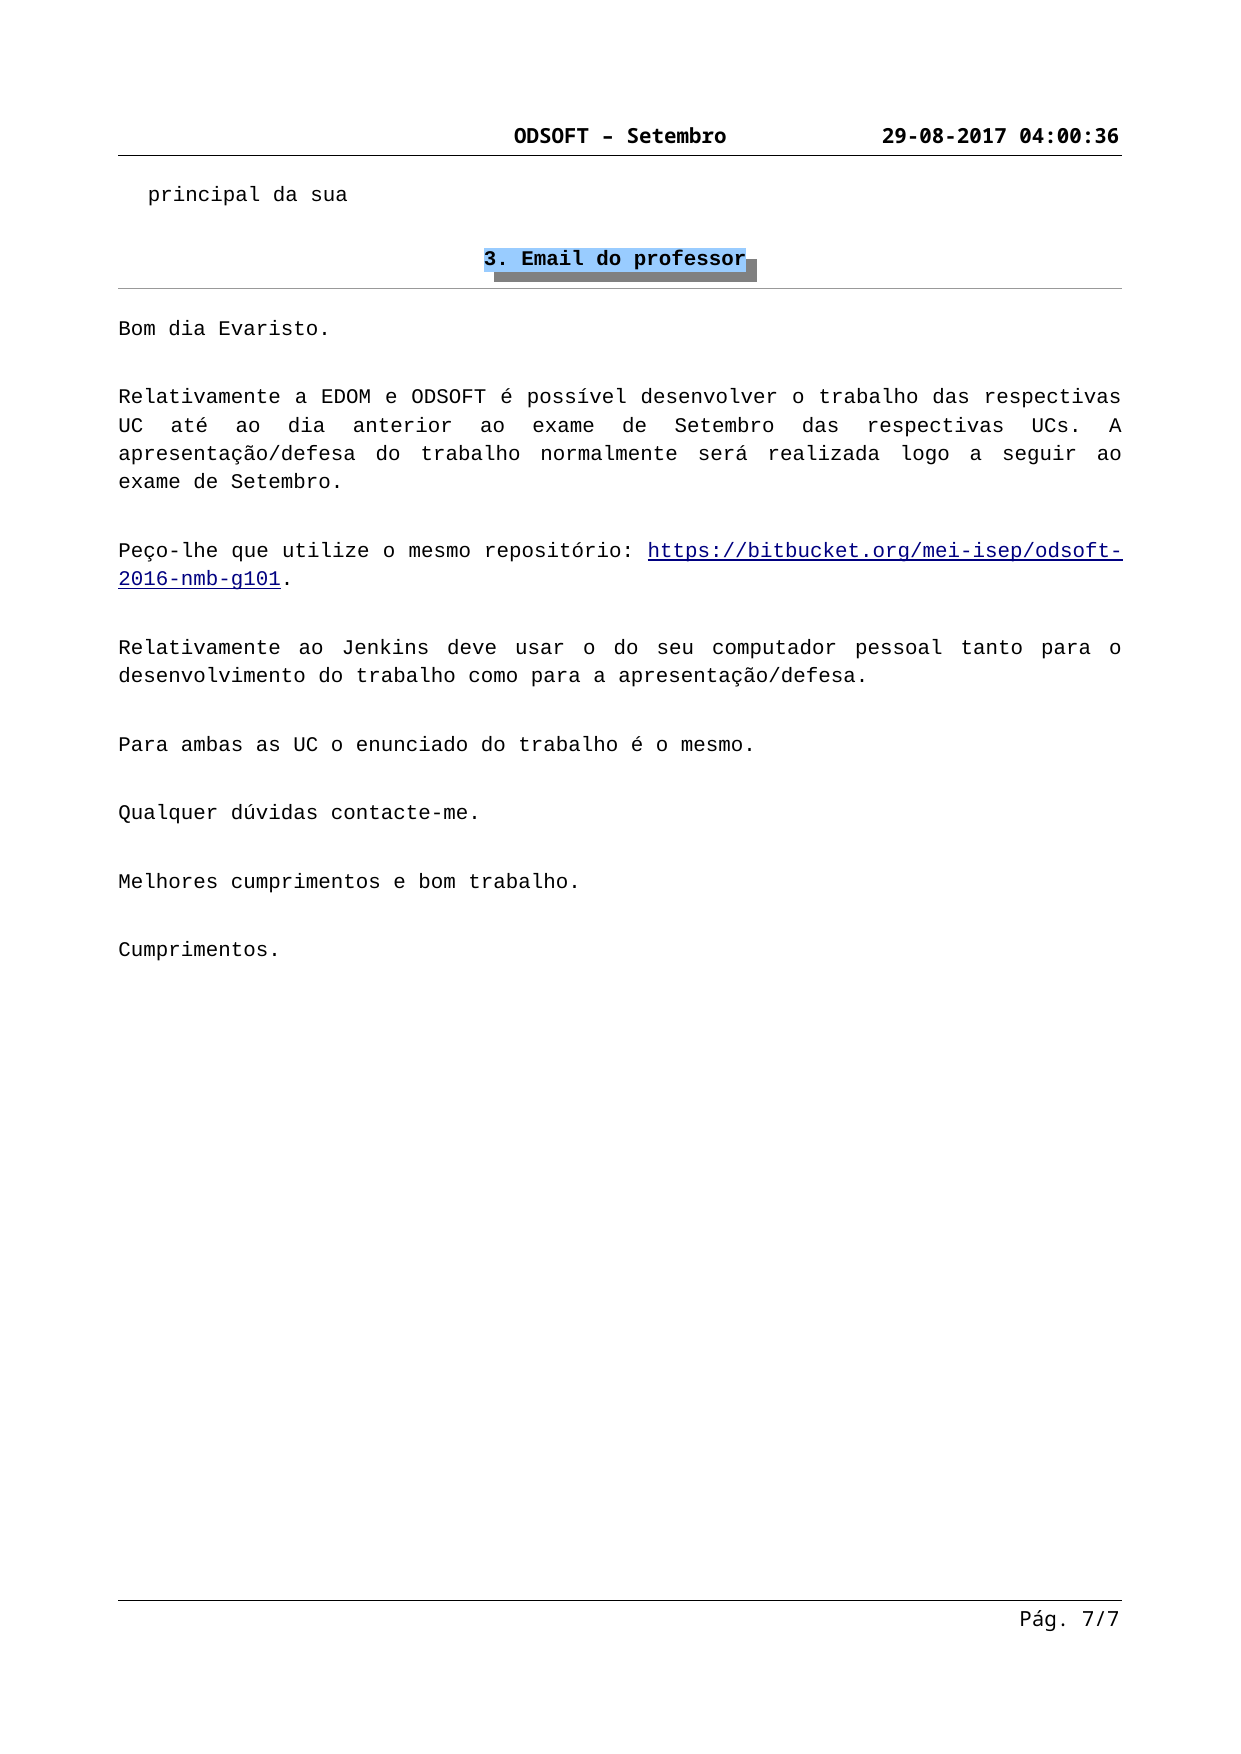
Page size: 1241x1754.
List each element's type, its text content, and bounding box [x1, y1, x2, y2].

text Para ambas as UC o enunciado do trabalho é o mesmo. [118, 734, 1122, 757]
text Relativamente ao Jenkins deve usar o do seu computador pessoal tanto para o desenvolvimento do trabalho como para a apresentação/defesa. [118, 637, 1122, 689]
list principal da sua [118, 184, 1122, 208]
text Melhores cumprimentos e bom trabalho. [118, 871, 1122, 894]
text Relativamente a EDOM e ODSOFT é possível desenvolver o trabalho das respectivas UC até ao dia anterior ao exame de Setembro das respectivas UCs. A apresentação/defesa do trabalho normalmente será realizada logo a seguir ao exame de Setembro. [118, 387, 1122, 495]
text Bom dia Evaristo. [118, 318, 1122, 342]
text Cumprimentos. [118, 939, 1122, 963]
text Qualquer dúvidas contacte-me. [118, 802, 1122, 826]
subtitle 3. Email do professor [118, 242, 1122, 288]
text Peço-lhe que utilize o mesmo repositório: https://bitbucket.org/mei-isep/odsoft-2016-nmb-g101. [118, 540, 1122, 592]
